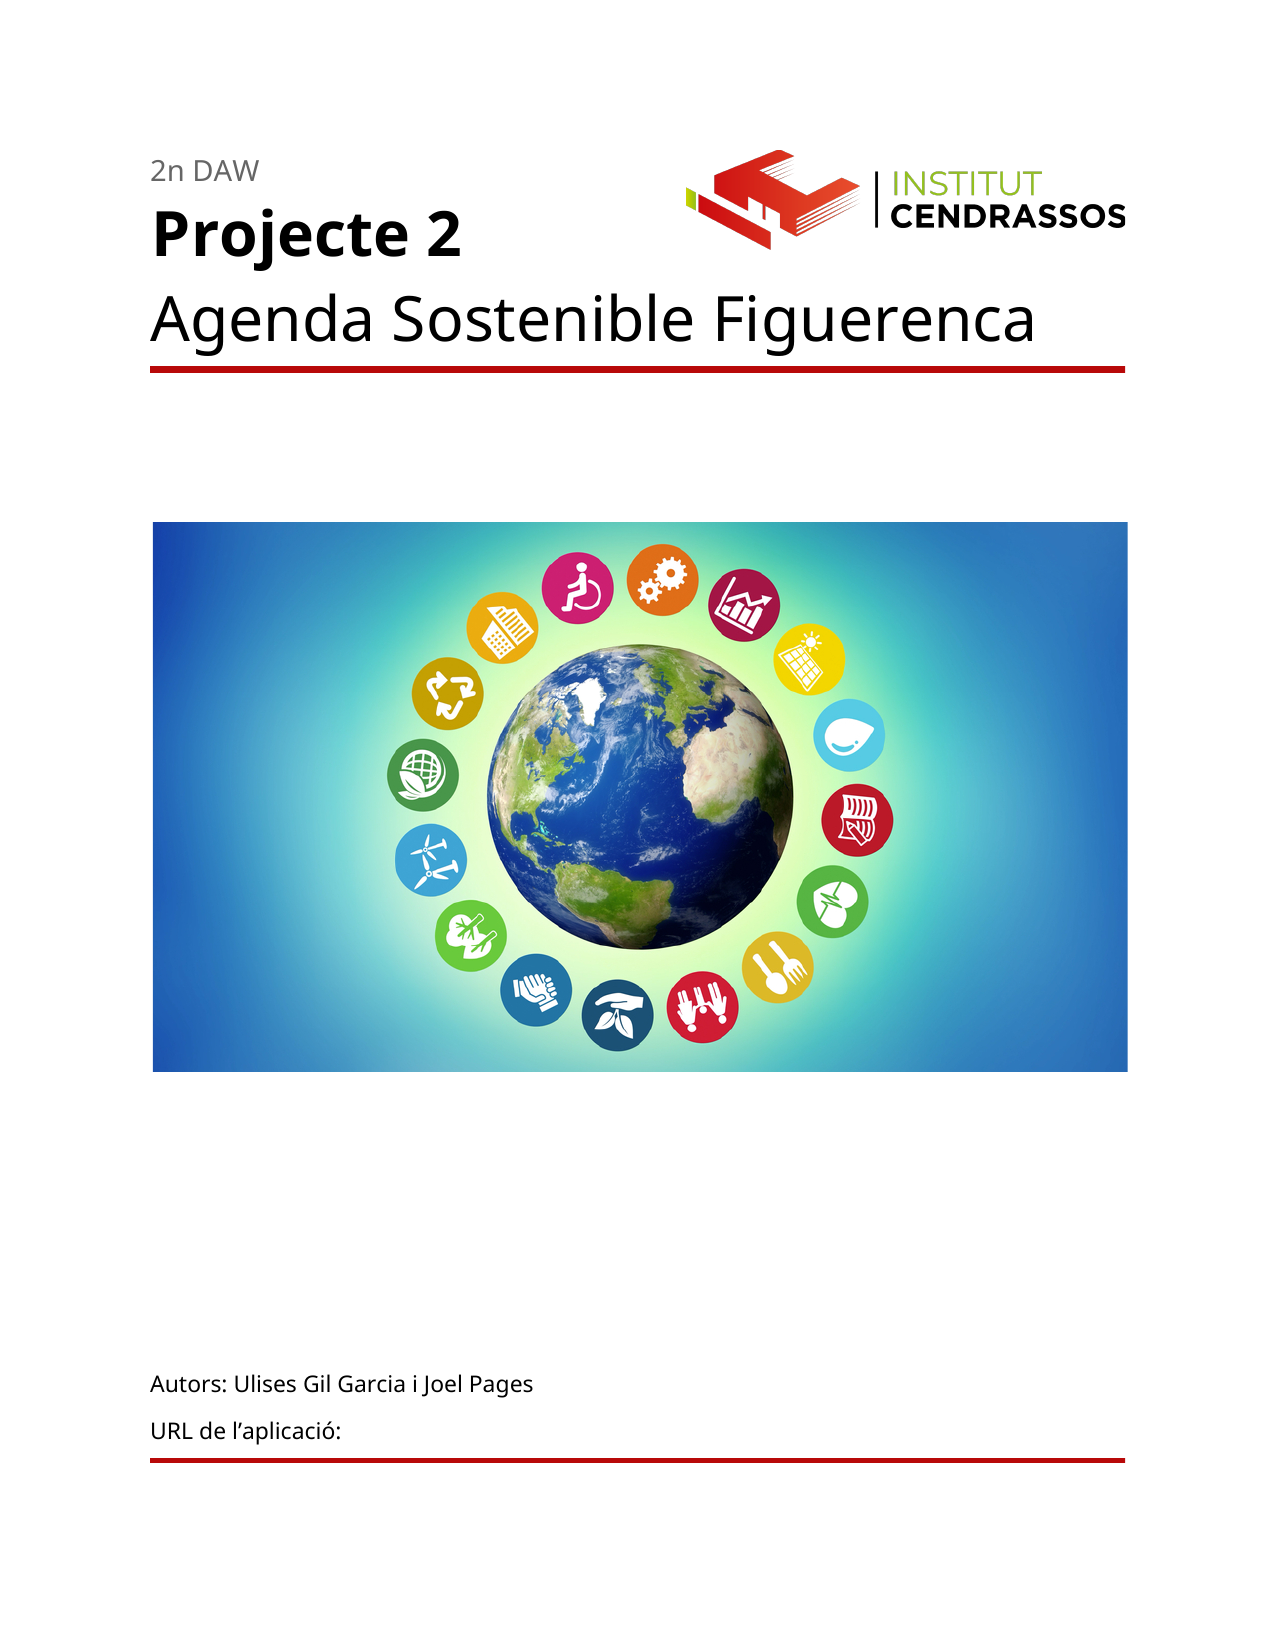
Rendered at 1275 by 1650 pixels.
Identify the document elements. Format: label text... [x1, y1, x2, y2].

text 2n DAW [150, 150, 1125, 190]
text URL de l’aplicació: [150, 1415, 1125, 1446]
picture [150, 1458, 1125, 1463]
title Projecte 2 [150, 190, 1125, 275]
picture [150, 366, 1125, 373]
subtitle Agenda Sostenible Figuerenca [150, 275, 1125, 360]
text Autors: Ulises Gil Garcia i Joel Pages [150, 508, 1125, 1399]
picture [152, 522, 1128, 1072]
